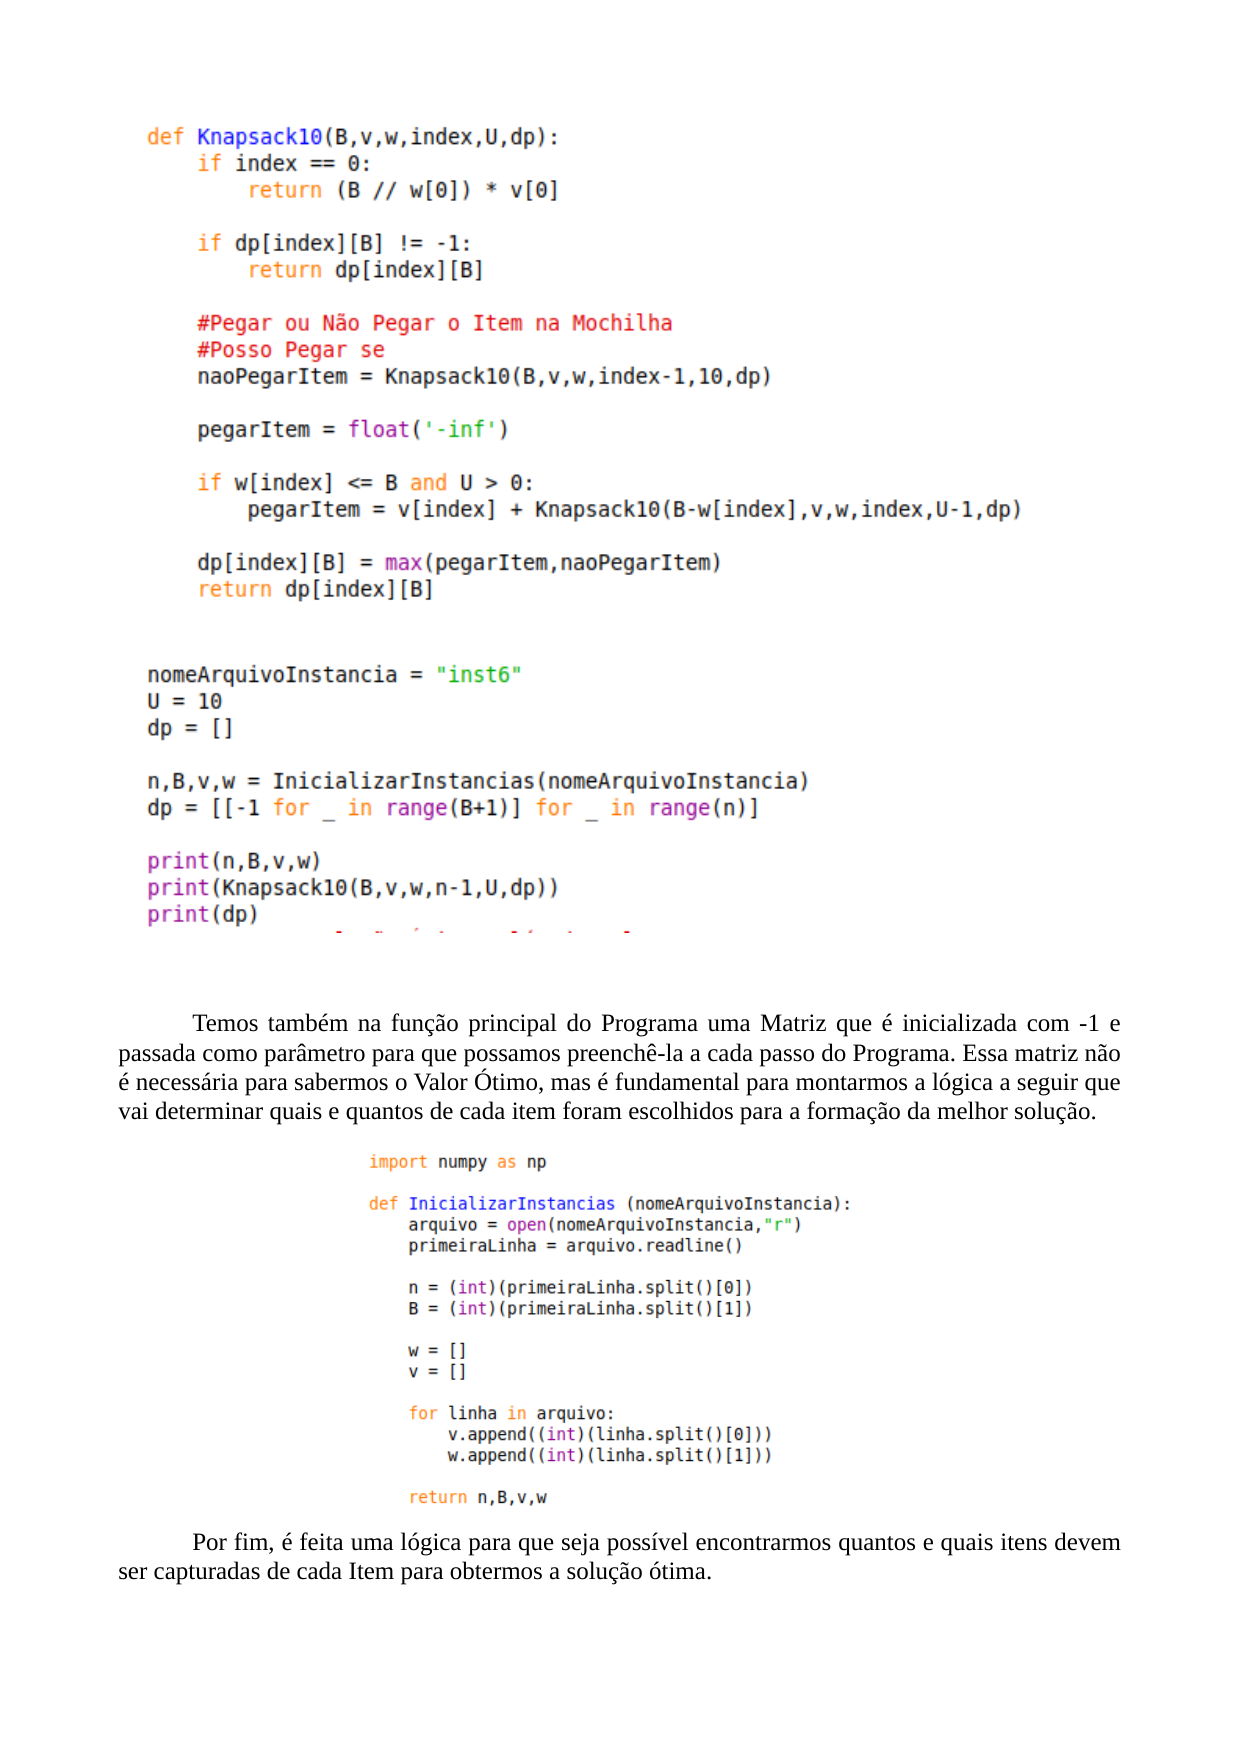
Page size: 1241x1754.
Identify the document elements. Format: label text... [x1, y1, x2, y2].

picture [146, 648, 1094, 933]
text Temos também na função principal do Programa uma Matriz que é inicializada com -1 e passada como parâmetro para que possamos preenchê-la a cada passo do Programa. Essa matriz não é necessária para sabermos o Valor Ótimo, mas é fundamental para montarmos a lógica a seguir que vai determinar quais e quantos de cada item foram escolhidos para a formação da melhor solução. [118, 1000, 1122, 1125]
picture [363, 1153, 878, 1518]
text Por fim, é feita uma lógica para que seja possível encontrarmos quantos e quais itens devem ser capturadas de cada Item para obtermos a solução ótima. [118, 1527, 1122, 1585]
picture [146, 118, 1094, 611]
